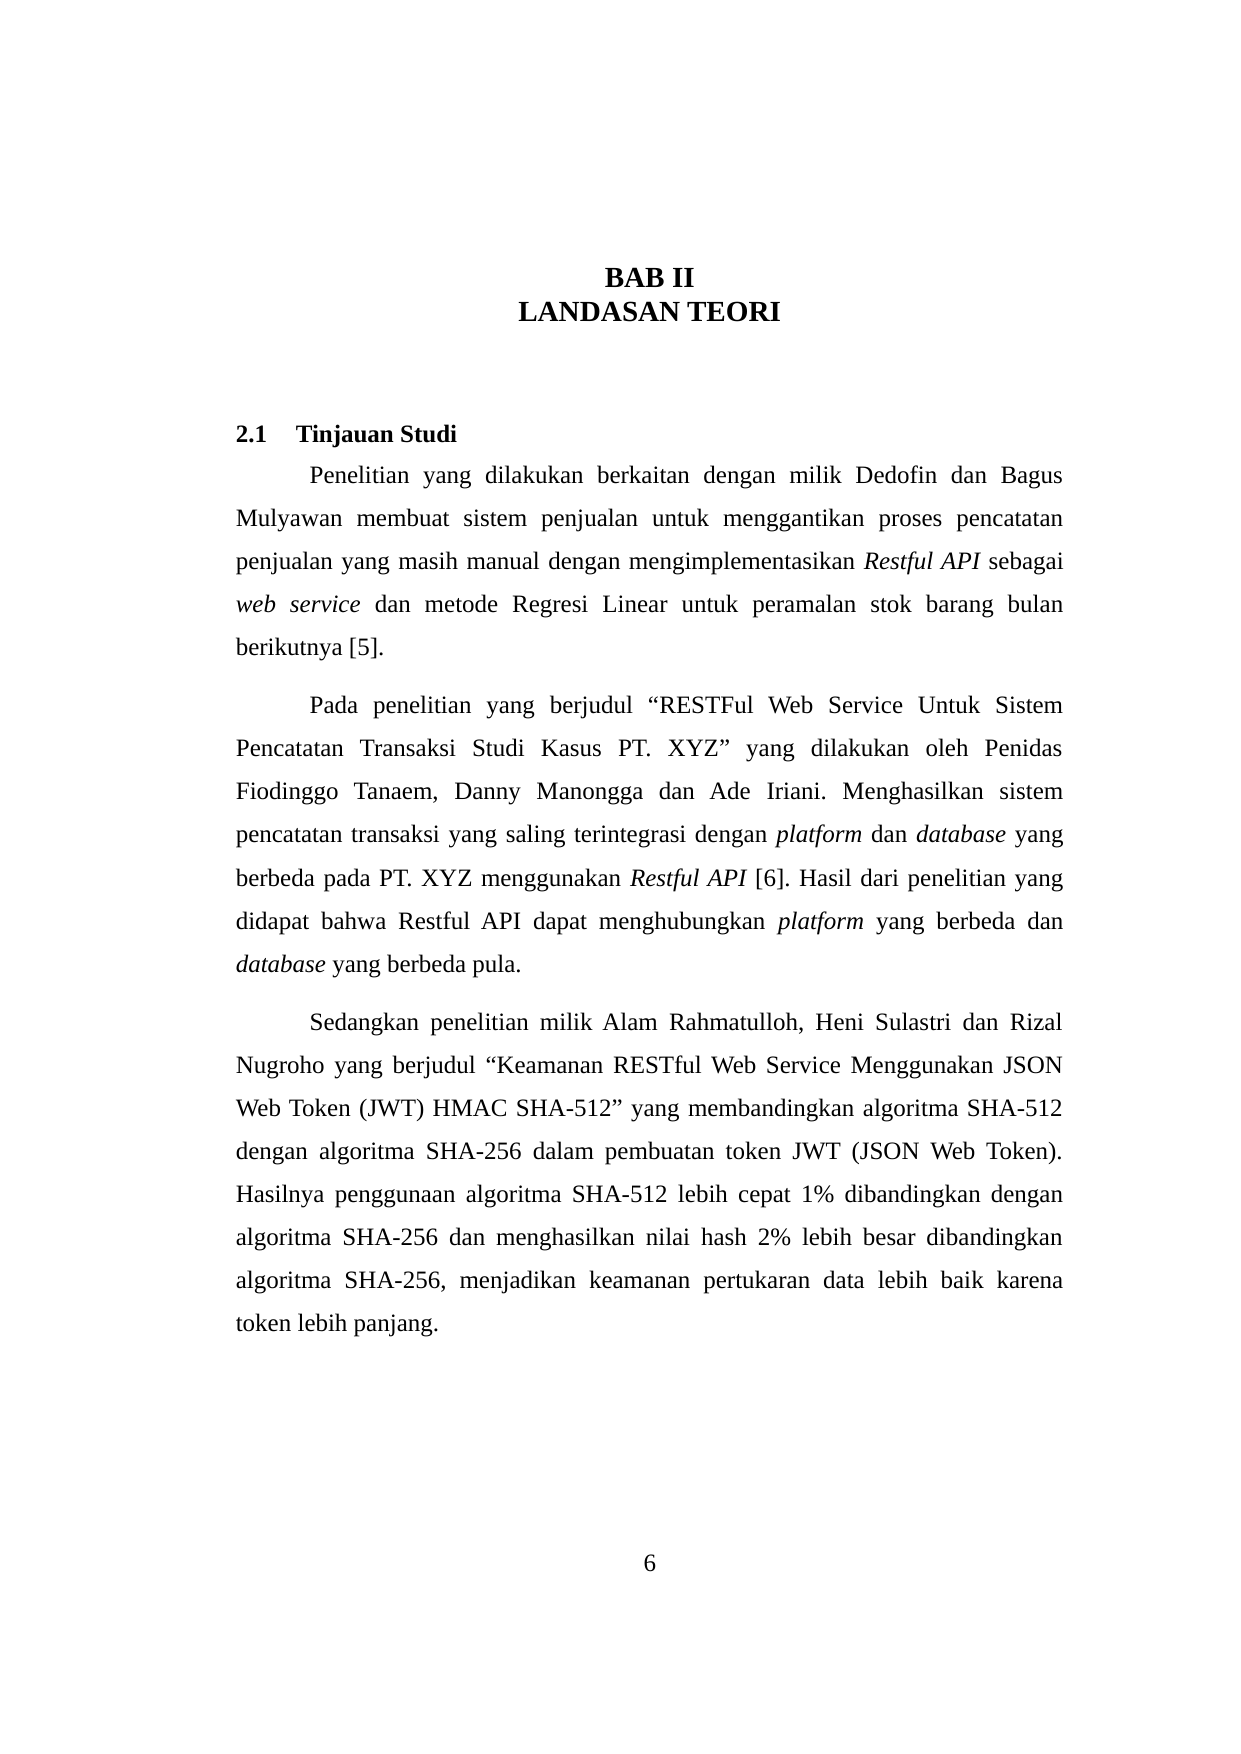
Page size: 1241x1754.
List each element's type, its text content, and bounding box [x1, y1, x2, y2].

subtitle BAB II LANDASAN TEORI [236, 261, 1063, 328]
text Penelitian yang dilakukan berkaitan dengan milik Dedofin dan Bagus Mulyawan membuat sistem penjualan untuk menggantikan proses pencatatan penjualan yang masih manual dengan mengimplementasikan Restful API sebagai web service dan metode Regresi Linear untuk peramalan stok barang bulan berikutnya [5]. [236, 460, 1063, 661]
subtitle Tinjauan Studi [236, 419, 1063, 447]
text Sedangkan penelitian milik Alam Rahmatulloh, Heni Sulastri dan Rizal Nugroho yang berjudul “Keamanan RESTful Web Service Menggunakan JSON Web Token (JWT) HMAC SHA-512” yang membandingkan algoritma SHA-512 dengan algoritma SHA-256 dalam pembuatan token JWT (JSON Web Token). Hasilnya penggunaan algoritma SHA-512 lebih cepat 1% dibandingkan dengan algoritma SHA-256 dan menghasilkan nilai hash 2% lebih besar dibandingkan algoritma SHA-256, menjadikan keamanan pertukaran data lebih baik karena token lebih panjang. [236, 1007, 1063, 1337]
text Pada penelitian yang berjudul “RESTFul Web Service Untuk Sistem Pencatatan Transaksi Studi Kasus PT. XYZ” yang dilakukan oleh Penidas Fiodinggo Tanaem, Danny Manongga dan Ade Iriani. Menghasilkan sistem pencatatan transaksi yang saling terintegrasi dengan platform dan database yang berbeda pada PT. XYZ menggunakan Restful API [6]. Hasil dari penelitian yang didapat bahwa Restful API dapat menghubungkan platform yang berbeda dan database yang berbeda pula. [236, 690, 1063, 978]
